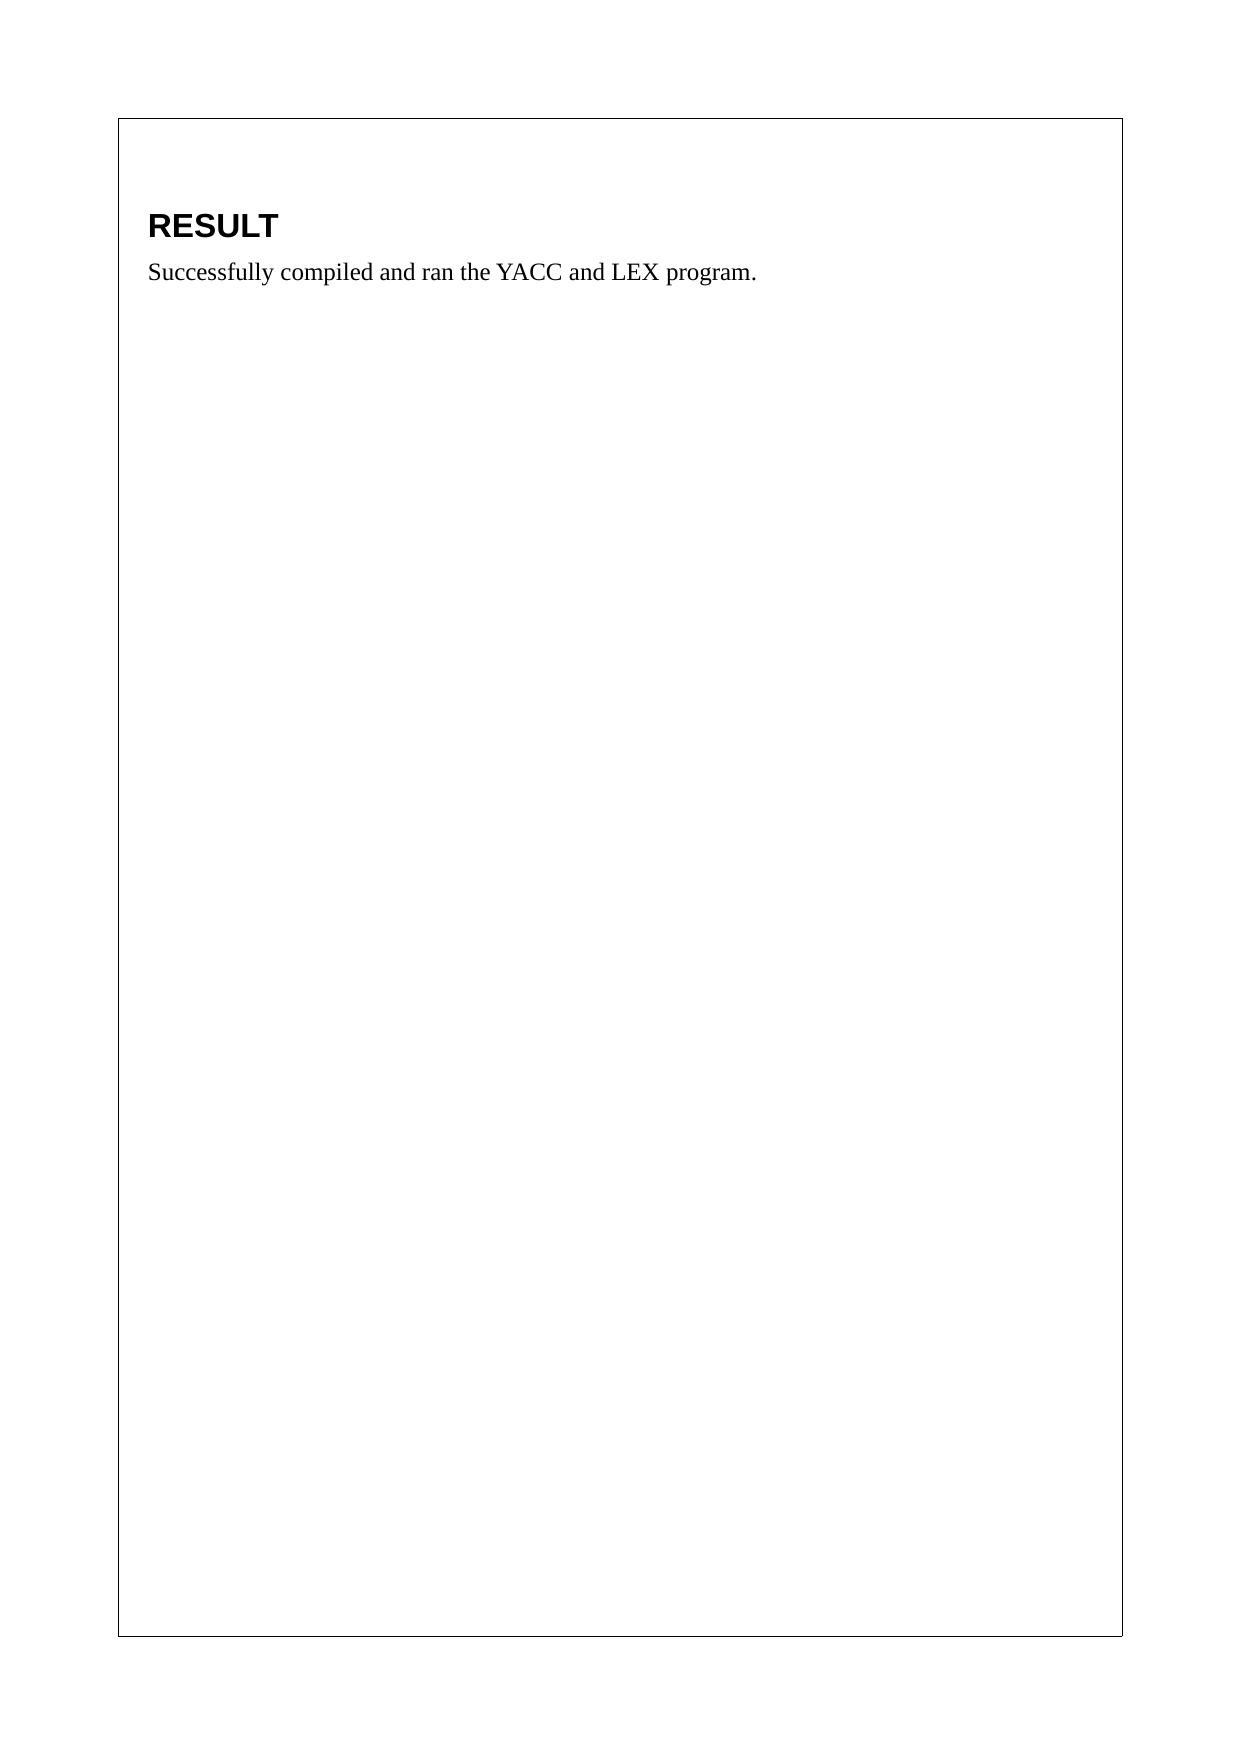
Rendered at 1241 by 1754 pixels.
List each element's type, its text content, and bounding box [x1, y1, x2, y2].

text Successfully compiled and ran the YACC and LEX program. [148, 257, 1092, 286]
subtitle RESULT [148, 206, 1092, 244]
